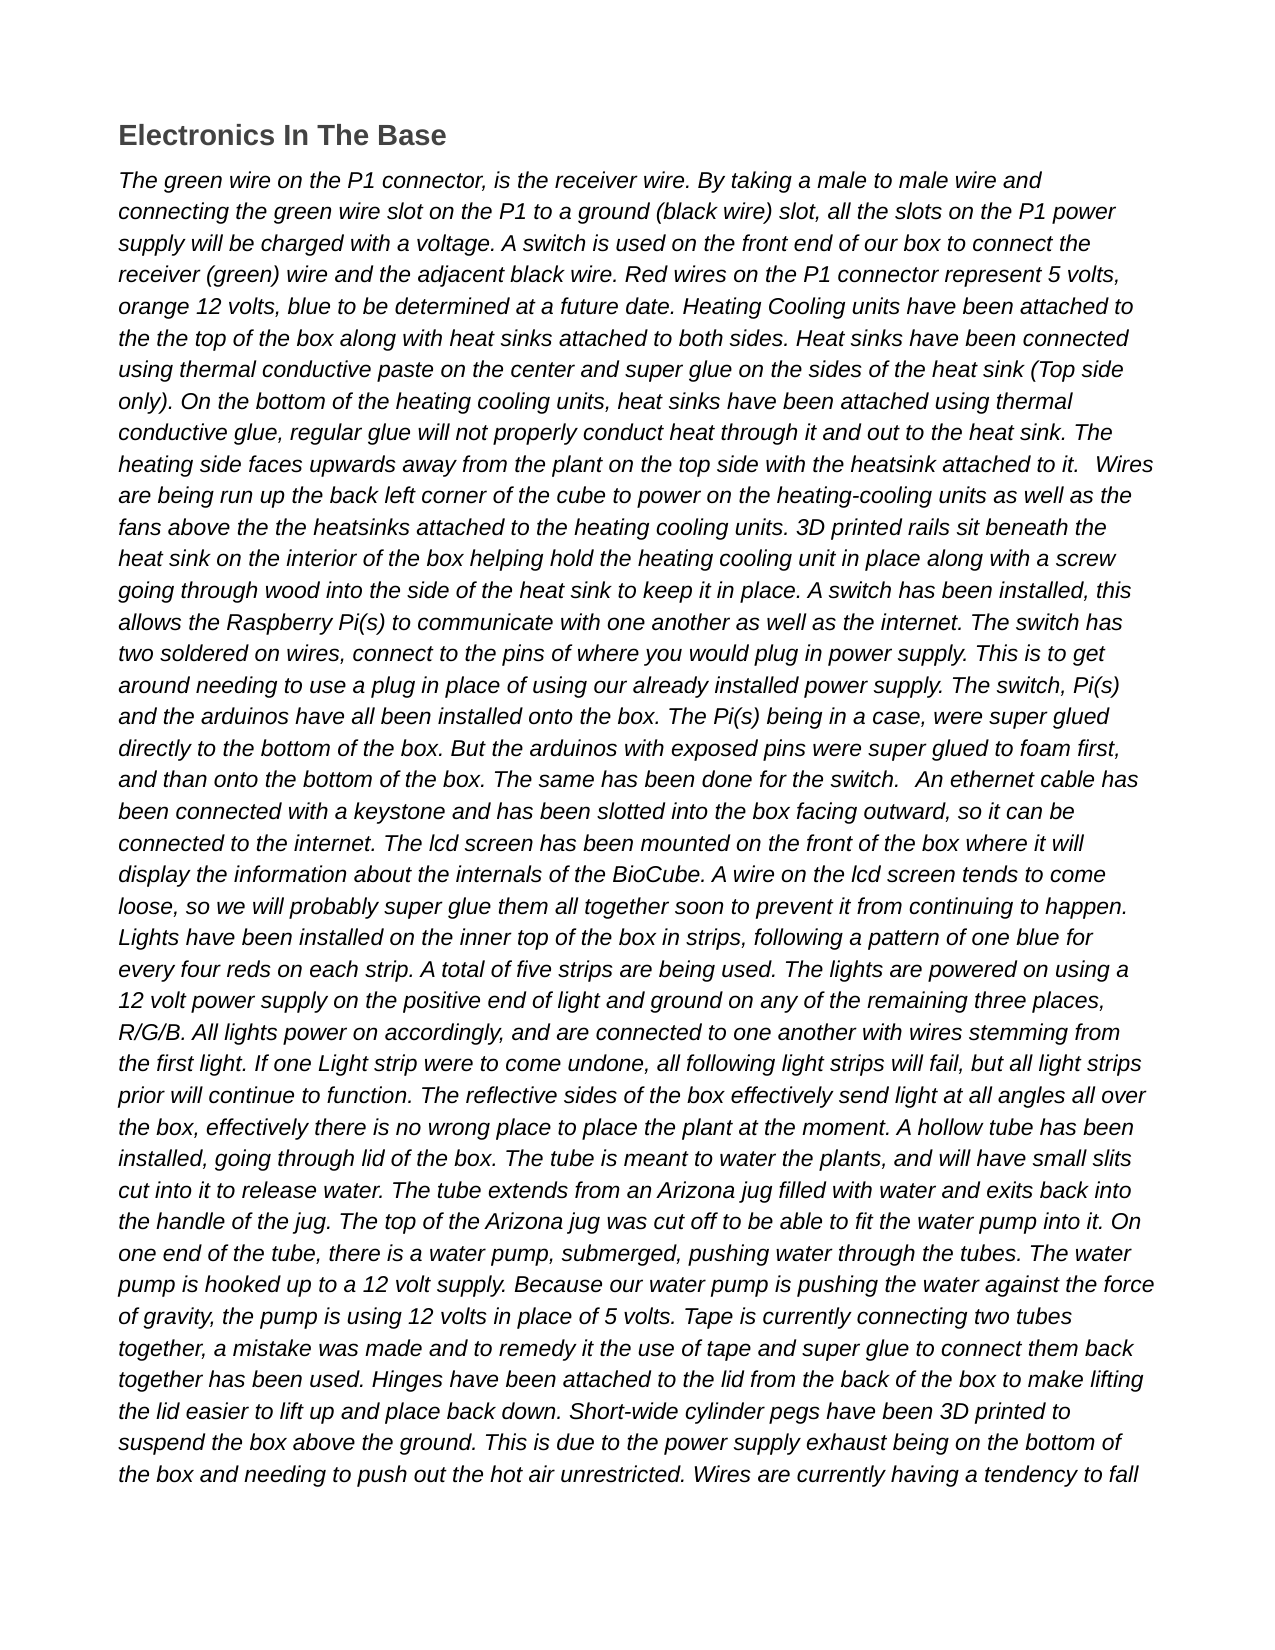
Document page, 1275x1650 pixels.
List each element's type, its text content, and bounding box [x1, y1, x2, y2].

subtitle Electronics In The Base [118, 118, 1157, 152]
text The green wire on the P1 connector, is the receiver wire. By taking a male to male wire and connecting the green wire slot on the P1 to a ground (black wire) slot, all the slots on the P1 power supply will be charged with a voltage. A switch is used on the front end of our box to connect the receiver (green) wire and the adjacent black wire. Red wires on the P1 connector represent 5 volts, orange 12 volts, blue to be determined at a future date. Heating Cooling units have been attached to the the top of the box along with heat sinks attached to both sides. Heat sinks have been connected using thermal conductive paste on the center and super glue on the sides of the heat sink (Top side only). On the bottom of the heating cooling units, heat sinks have been attached using thermal conductive glue, regular glue will not properly conduct heat through it and out to the heat sink. The heating side faces upwards away from the plant on the top side with the heatsink attached to it. Wires are being run up the back left corner of the cube to power on the heating-cooling units as well as the fans above the the heatsinks attached to the heating cooling units. 3D printed rails sit beneath the heat sink on the interior of the box helping hold the heating cooling unit in place along with a screw going through wood into the side of the heat sink to keep it in place. A switch has been installed, this allows the Raspberry Pi(s) to communicate with one another as well as the internet. The switch has two soldered on wires, connect to the pins of where you would plug in power supply. This is to get around needing to use a plug in place of using our already installed power supply. The switch, Pi(s) and the arduinos have all been installed onto the box. The Pi(s) being in a case, were super glued directly to the bottom of the box. But the arduinos with exposed pins were super glued to foam first, and than onto the bottom of the box. The same has been done for the switch. An ethernet cable has been connected with a keystone and has been slotted into the box facing outward, so it can be connected to the internet. The lcd screen has been mounted on the front of the box where it will display the information about the internals of the BioCube. A wire on the lcd screen tends to come loose, so we will probably super glue them all together soon to prevent it from continuing to happen. Lights have been installed on the inner top of the box in strips, following a pattern of one blue for every four reds on each strip. A total of five strips are being used. The lights are powered on using a 12 volt power supply on the positive end of light and ground on any of the remaining three places, R/G/B. All lights power on accordingly, and are connected to one another with wires stemming from the first light. If one Light strip were to come undone, all following light strips will fail, but all light strips prior will continue to function. The reflective sides of the box effectively send light at all angles all over the box, effectively there is no wrong place to place the plant at the moment. A hollow tube has been installed, going through lid of the box. The tube is meant to water the plants, and will have small slits cut into it to release water. The tube extends from an Arizona jug filled with water and exits back into the handle of the jug. The top of the Arizona jug was cut off to be able to fit the water pump into it. On one end of the tube, there is a water pump, submerged, pushing water through the tubes. The water pump is hooked up to a 12 volt supply. Because our water pump is pushing the water against the force of gravity, the pump is using 12 volts in place of 5 volts. Tape is currently connecting two tubes together, a mistake was made and to remedy it the use of tape and super glue to connect them back together has been used. Hinges have been attached to the lid from the back of the box to make lifting the lid easier to lift up and place back down. Short-wide cylinder pegs have been 3D printed to suspend the box above the ground. This is due to the power supply exhaust being on the bottom of the box and needing to push out the hot air unrestricted. Wires are currently having a tendency to fall [118, 167, 1157, 1487]
